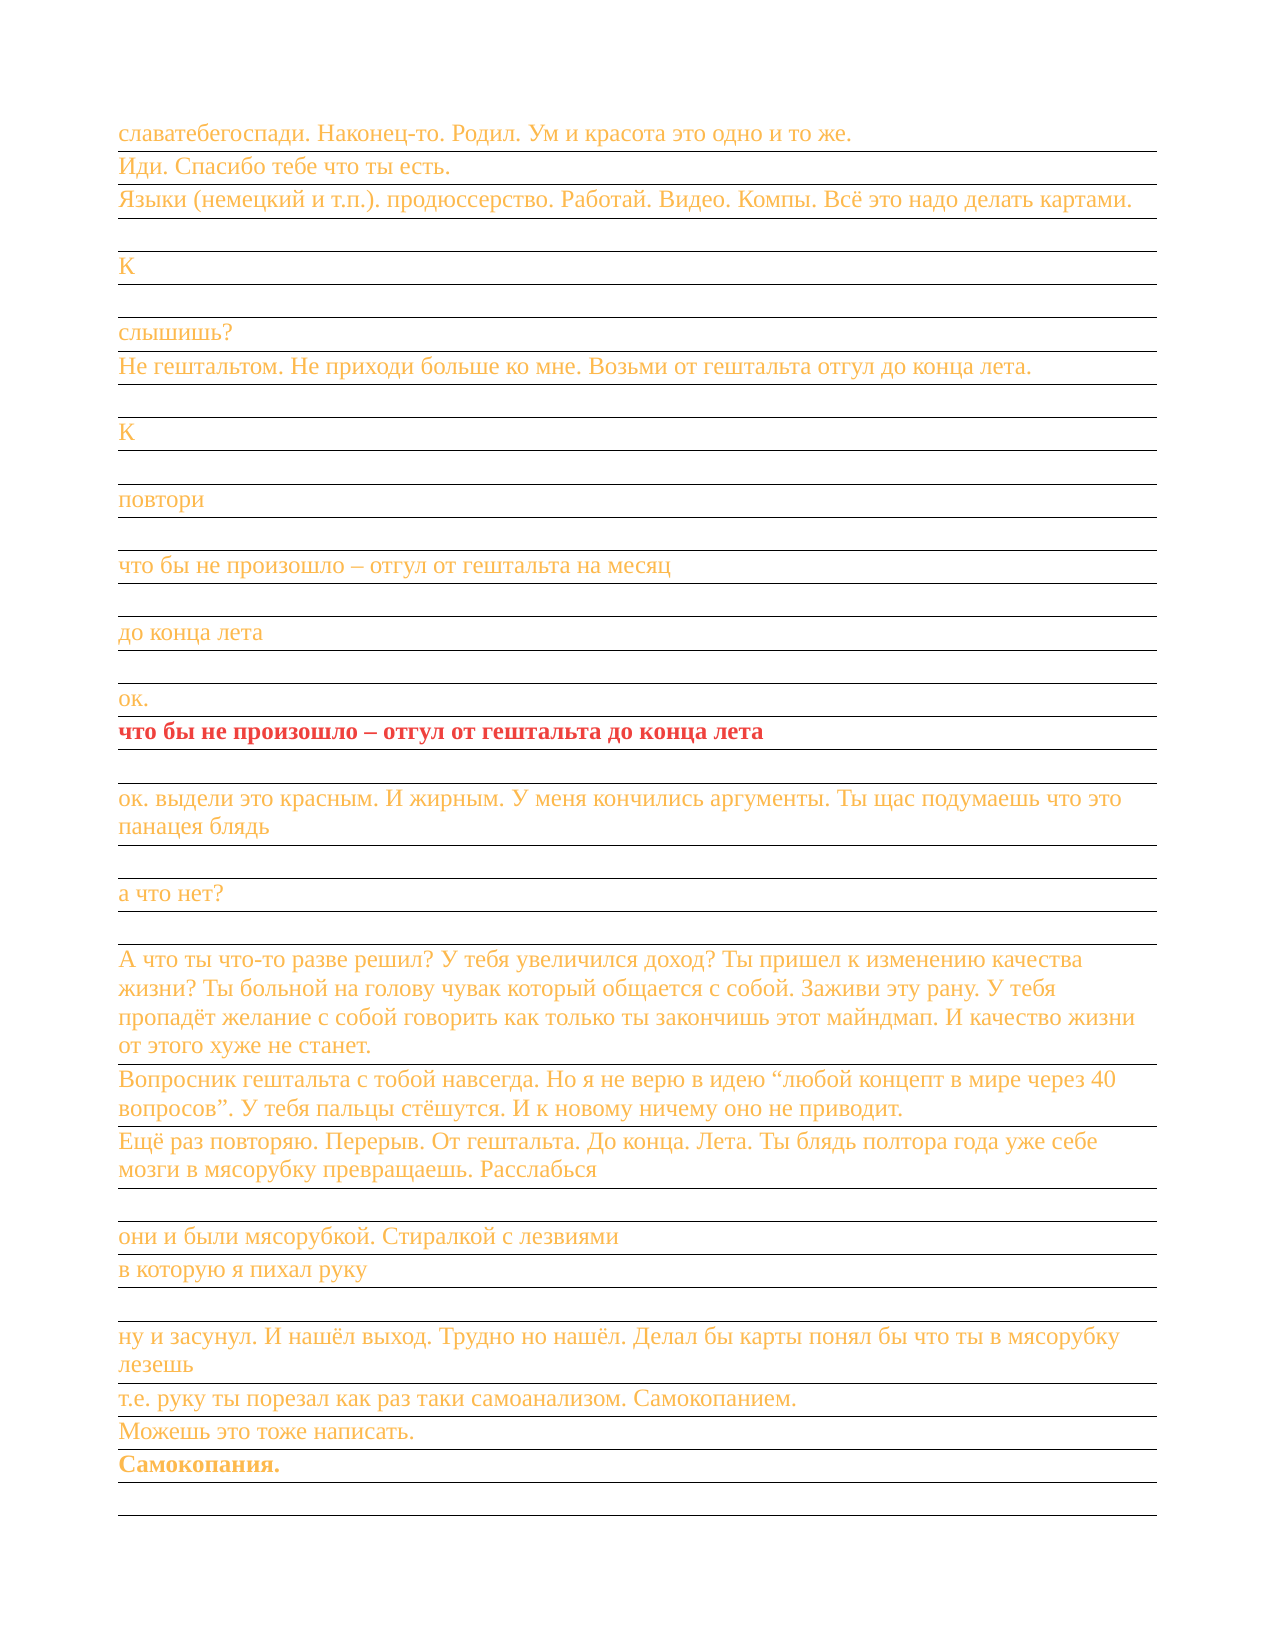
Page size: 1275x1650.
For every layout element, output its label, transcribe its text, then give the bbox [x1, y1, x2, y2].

text славатебегоспади. Наконец-то. Родил. Ум и красота это одно и то же. [118, 118, 1157, 151]
text ок. выдели это красным. И жирным. У меня кончились аргументы. Ты щас подумаешь что это панацея блядь [118, 784, 1157, 845]
text ну и засунул. И нашёл выход. Трудно но нашёл. Делал бы карты понял бы что ты в мясорубку лезешь [118, 1322, 1157, 1383]
text а что нет? [118, 879, 1157, 911]
text слышишь? [118, 318, 1157, 351]
text что бы не произошло – отгул от гештальта на месяц [118, 551, 1157, 583]
text в которую я пихал руку [118, 1255, 1157, 1287]
text Иди. Спасибо тебе что ты есть. [118, 152, 1157, 184]
text повтори [118, 485, 1157, 517]
text до конца лета [118, 617, 1157, 650]
text они и были мясорубкой. Стиралкой с лезвиями [118, 1222, 1157, 1254]
text К [118, 418, 1157, 450]
text Вопросник гештальта с тобой навсегда. Но я не верю в идею “любой концепт в мире через 40 вопросов”. У тебя пальцы стёшутся. И к новому ничему оно не приводит. [118, 1065, 1157, 1126]
text Языки (немецкий и т.п.). продюссерство. Работай. Видео. Компы. Всё это надо делать картами. [118, 185, 1157, 218]
text Самокопания. [118, 1450, 1157, 1482]
text Можешь это тоже написать. [118, 1417, 1157, 1449]
text что бы не произошло – отгул от гештальта до конца лета [118, 717, 1157, 749]
text Ещё раз повторяю. Перерыв. От гештальта. До конца. Лета. Ты блядь полтора года уже себе мозги в мясорубку превращаешь. Расслабься [118, 1127, 1157, 1188]
text А что ты что-то разве решил? У тебя увеличился доход? Ты пришел к изменению качества жизни? Ты больной на голову чувак который общается с собой. Заживи эту рану. У тебя пропадёт желание с собой говорить как только ты закончишь этот майндмап. И качество жизни от этого хуже не станет. [118, 945, 1157, 1064]
text ок. [118, 684, 1157, 716]
text К [118, 252, 1157, 284]
text т.е. руку ты порезал как раз таки самоанализом. Самокопанием. [118, 1384, 1157, 1416]
text Не гештальтом. Не приходи больше ко мне. Возьми от гештальта отгул до конца лета. [118, 352, 1157, 384]
